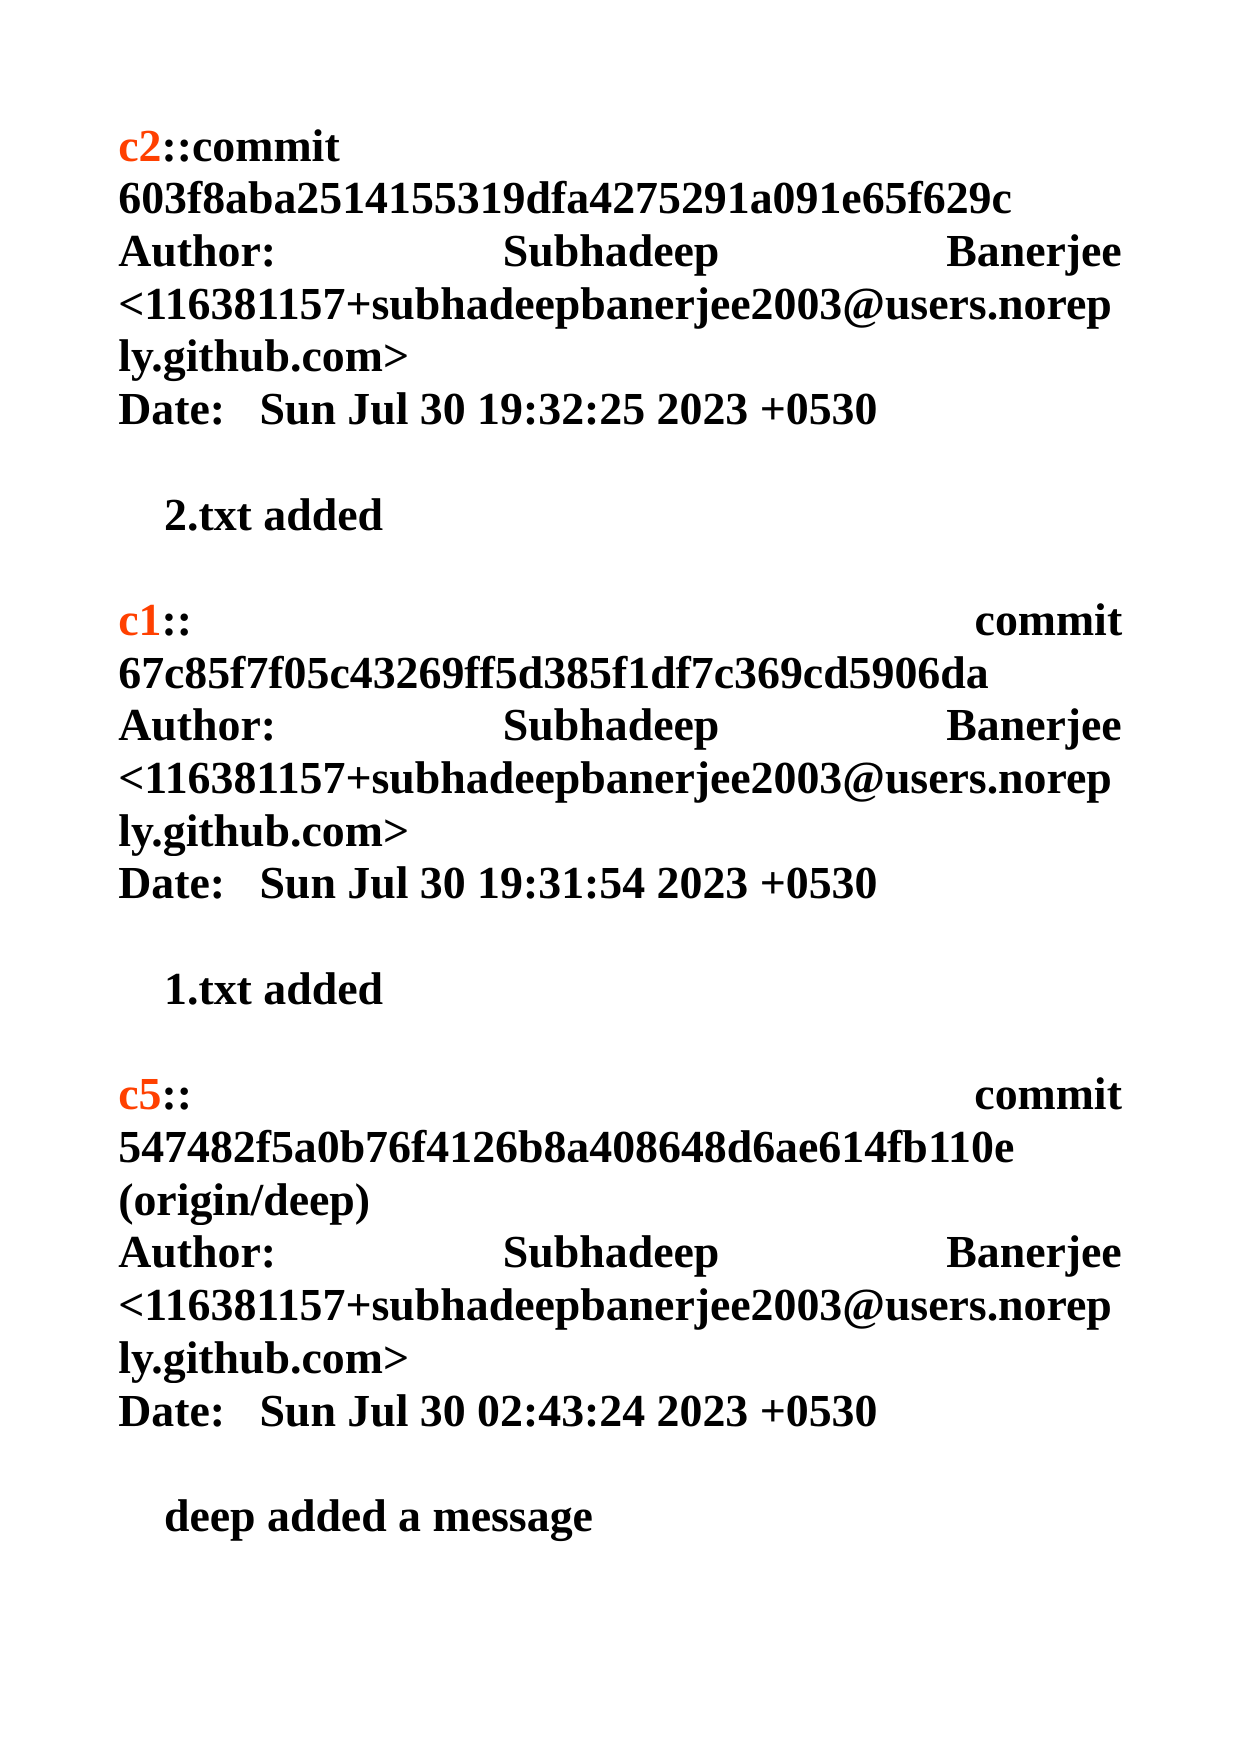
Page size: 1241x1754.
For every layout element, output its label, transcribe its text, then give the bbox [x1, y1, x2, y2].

text Author: Subhadeep Banerjee <116381157+subhadeepbanerjee2003@users.noreply.github.com> [118, 1225, 1122, 1383]
text Date: Sun Jul 30 19:31:54 2023 +0530 [118, 856, 1122, 909]
text Date: Sun Jul 30 19:32:25 2023 +0530 [118, 382, 1122, 434]
text Date: Sun Jul 30 02:43:24 2023 +0530 [118, 1383, 1122, 1436]
text Author: Subhadeep Banerjee <116381157+subhadeepbanerjee2003@users.noreply.github.com> [118, 223, 1122, 382]
text c2::commit 603f8aba2514155319dfa4275291a091e65f629c [118, 118, 1122, 223]
text c5:: commit 547482f5a0b76f4126b8a408648d6ae614fb110e (origin/deep) [118, 1067, 1122, 1225]
text 1.txt added [118, 961, 1122, 1014]
text deep added a message [118, 1488, 1122, 1541]
text Author: Subhadeep Banerjee <116381157+subhadeepbanerjee2003@users.noreply.github.com> [118, 698, 1122, 856]
text 2.txt added [118, 487, 1122, 540]
text c1:: commit 67c85f7f05c43269ff5d385f1df7c369cd5906da [118, 592, 1122, 698]
